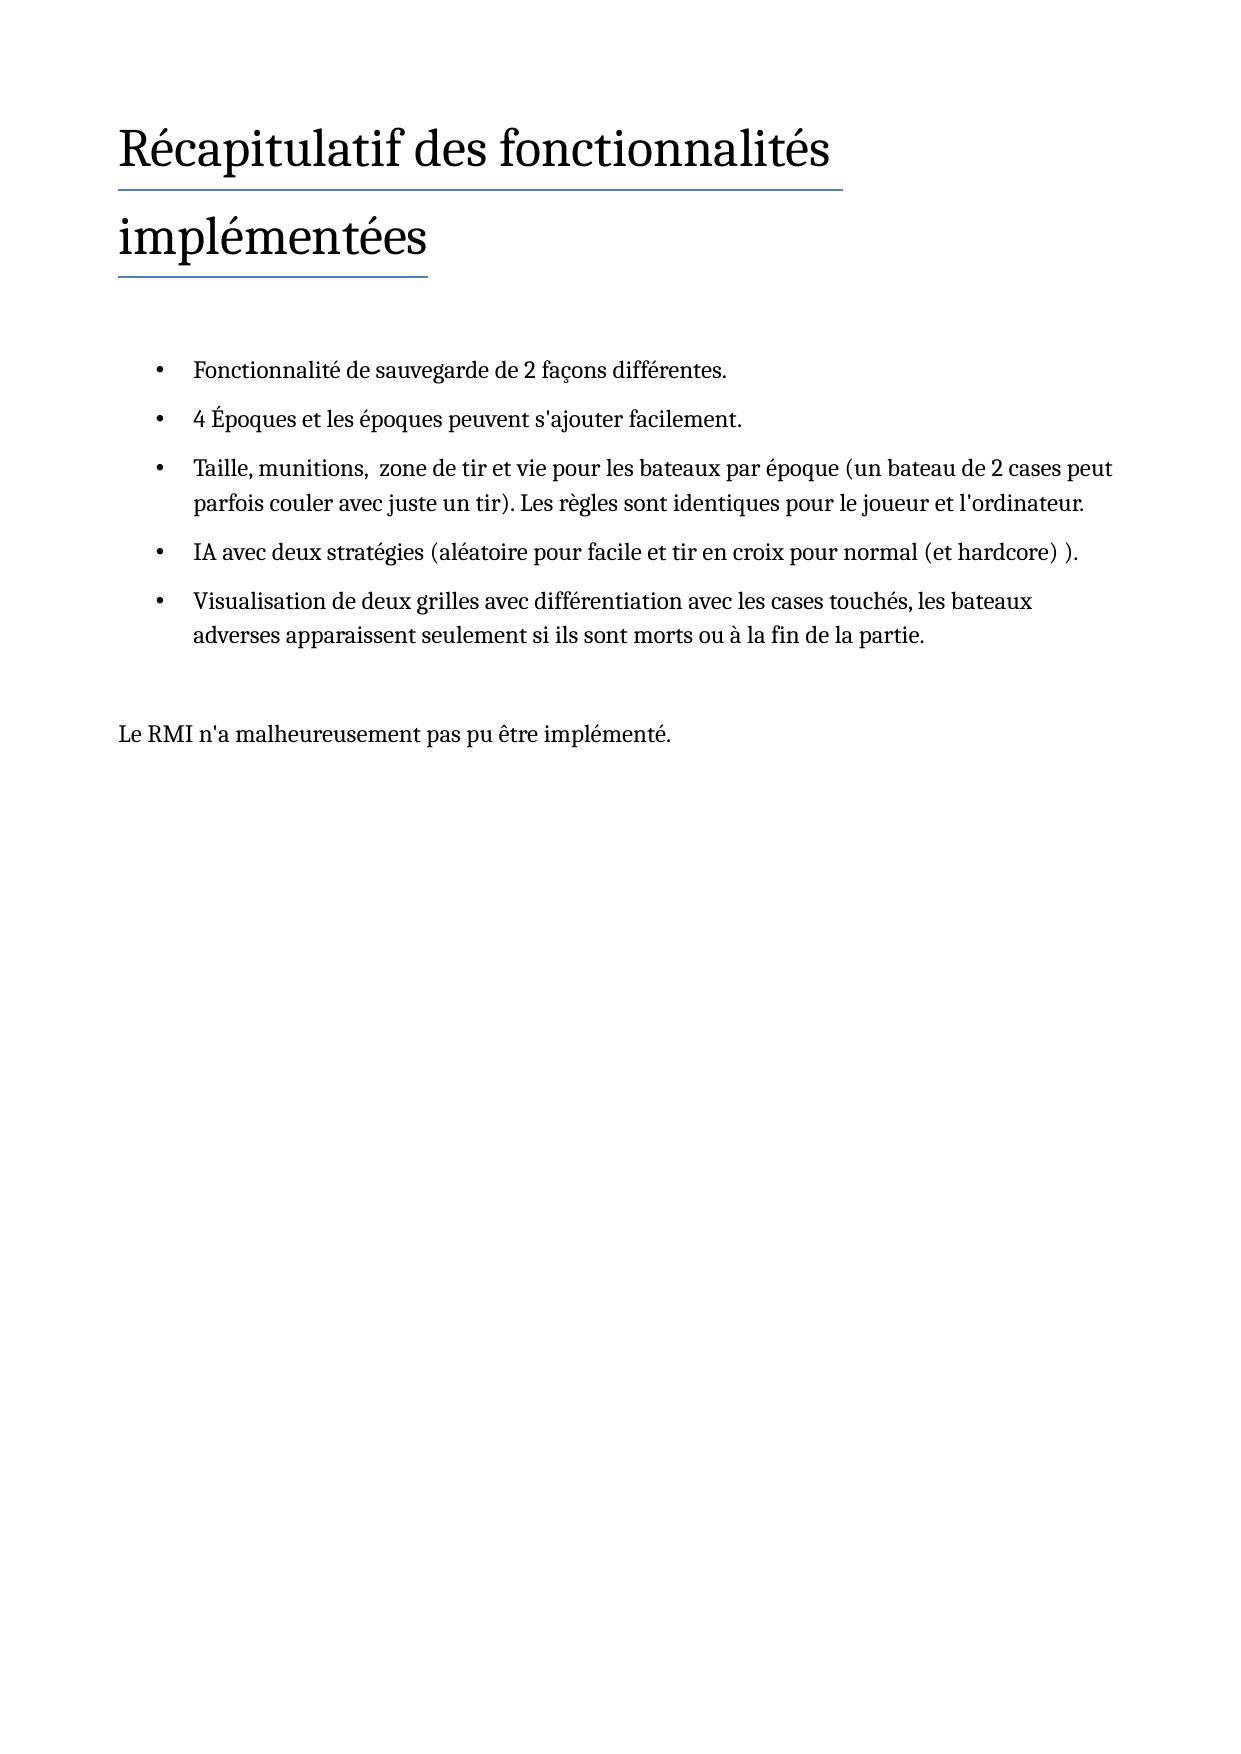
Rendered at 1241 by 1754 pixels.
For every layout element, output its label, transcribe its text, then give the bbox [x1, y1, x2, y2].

list Taille, munitions, zone de tir et vie pour les bateaux par époque (un bateau de 2 cases peut parfois couler avec juste un tir). Les règles sont identiques pour le joueur et l'ordinateur. [156, 454, 1122, 517]
text Le RMI n'a malheureusement pas pu être implémenté. [118, 719, 1122, 748]
list 4 Époques et les époques peuvent s'ajouter facilement. [156, 405, 1122, 434]
list IA avec deux stratégies (aléatoire pour facile et tir en croix pour normal (et hardcore) ). [156, 538, 1122, 567]
text Récapitulatif des fonctionnalités implémentées [118, 118, 1122, 278]
list Visualisation de deux grilles avec différentiation avec les cases touchés, les bateaux adverses apparaissent seulement si ils sont morts ou à la fin de la partie. [156, 587, 1122, 650]
list Fonctionnalité de sauvegarde de 2 façons différentes. [156, 356, 1122, 385]
